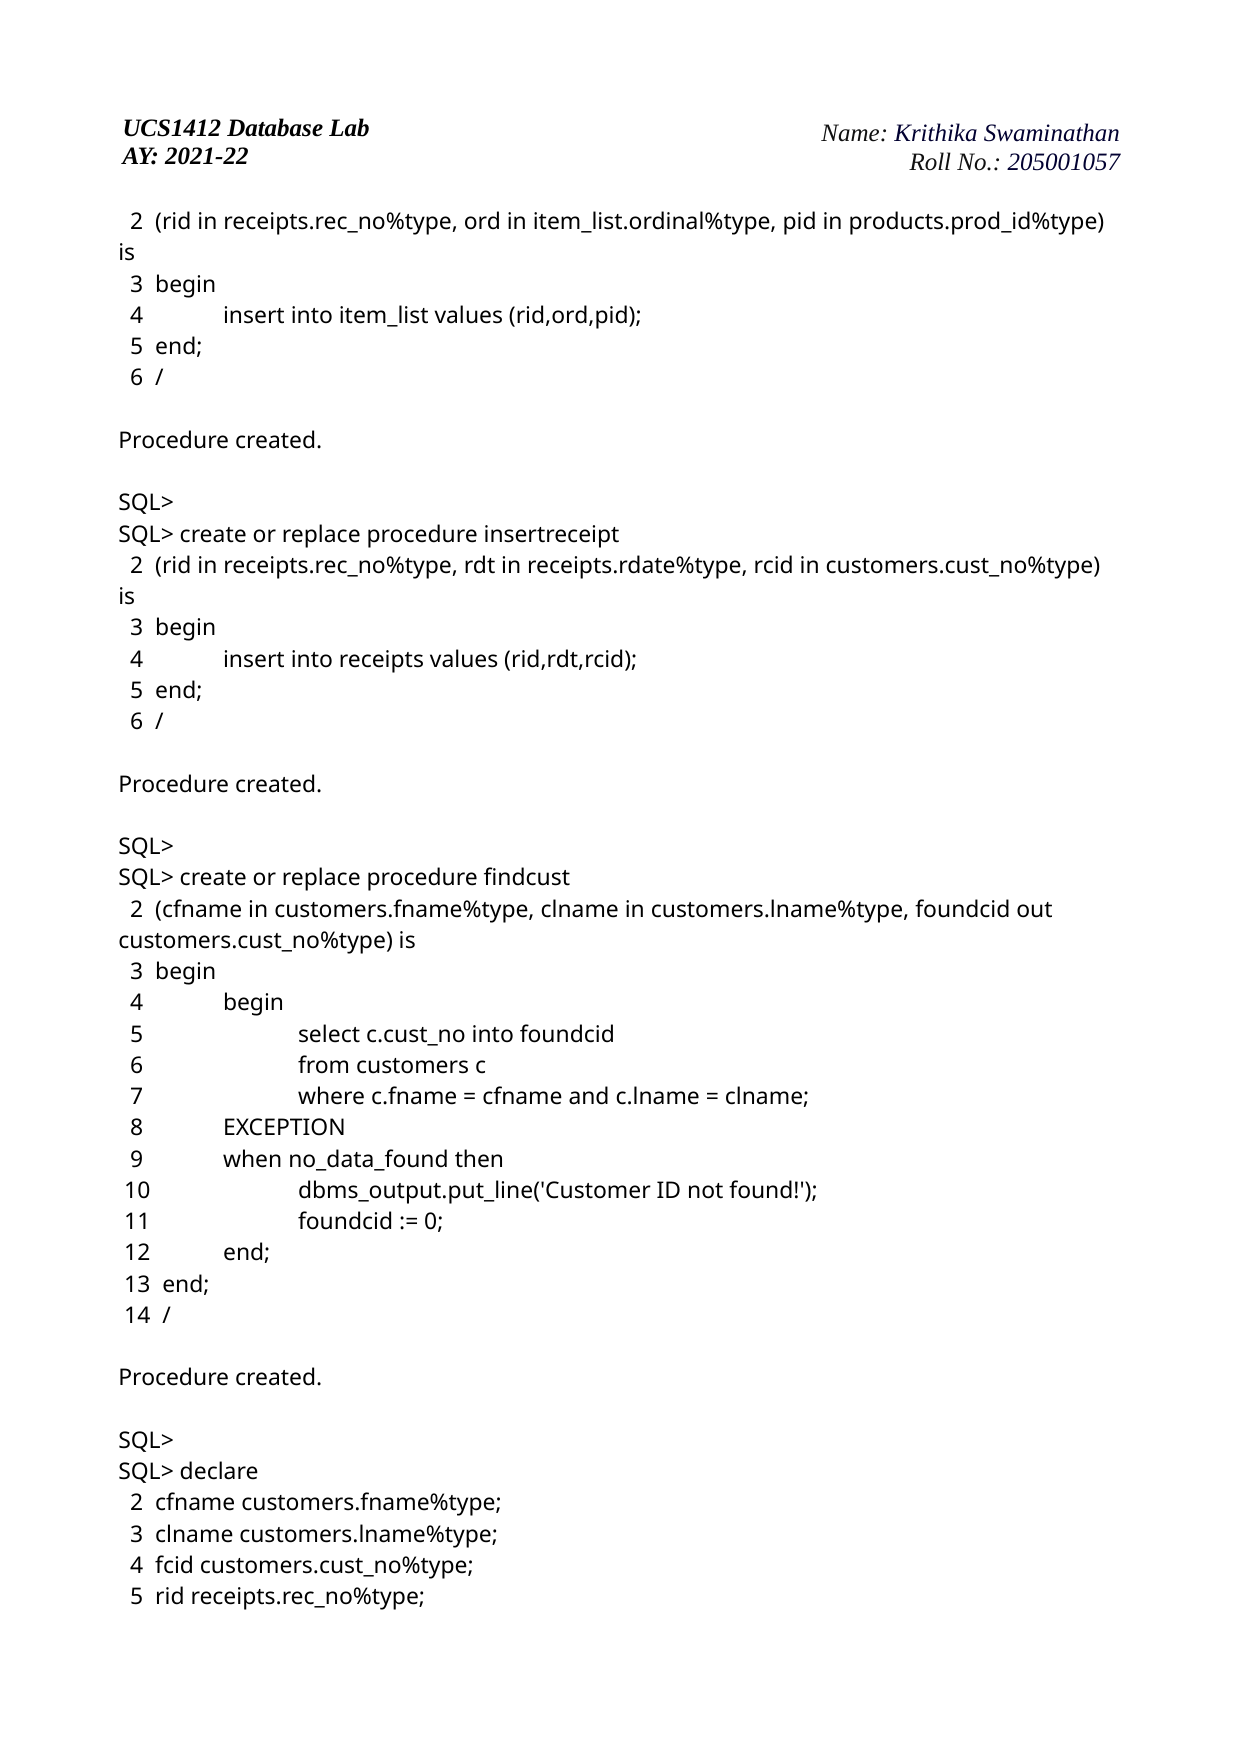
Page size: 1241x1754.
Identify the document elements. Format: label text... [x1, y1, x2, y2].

text 5 end; [118, 330, 1122, 361]
text 3 begin [118, 611, 1122, 643]
text Procedure created. [118, 768, 1122, 799]
text 2 (cfname in customers.fname%type, clname in customers.lname%type, foundcid out customers.cust_no%type) is [118, 893, 1122, 955]
text 5 rid receipts.rec_no%type; [118, 1580, 1122, 1611]
text 6 from customers c [118, 1049, 1122, 1080]
text 10 dbms_output.put_line('Customer ID not found!'); [118, 1174, 1122, 1205]
text Procedure created. [118, 1361, 1122, 1393]
text 6 / [118, 705, 1122, 736]
text 6 / [118, 361, 1122, 393]
text 3 begin [118, 268, 1122, 299]
text 7 where c.fname = cfname and c.lname = clname; [118, 1080, 1122, 1111]
text 2 (rid in receipts.rec_no%type, ord in item_list.ordinal%type, pid in products.prod_id%type) is [118, 205, 1122, 268]
text 4 fcid customers.cust_no%type; [118, 1549, 1122, 1580]
text 13 end; [118, 1268, 1122, 1299]
text SQL> [118, 830, 1122, 861]
text SQL> [118, 486, 1122, 518]
text 2 cfname customers.fname%type; [118, 1486, 1122, 1518]
text SQL> [118, 1424, 1122, 1455]
text 9 when no_data_found then [118, 1143, 1122, 1174]
text 5 end; [118, 674, 1122, 705]
text 4 insert into receipts values (rid,rdt,rcid); [118, 643, 1122, 674]
text 14 / [118, 1299, 1122, 1330]
text SQL> declare [118, 1455, 1122, 1486]
text 3 begin [118, 955, 1122, 986]
text SQL> create or replace procedure findcust [118, 861, 1122, 893]
text 8 EXCEPTION [118, 1111, 1122, 1143]
text 3 clname customers.lname%type; [118, 1518, 1122, 1549]
text SQL> create or replace procedure insertreceipt [118, 518, 1122, 549]
text 5 select c.cust_no into foundcid [118, 1018, 1122, 1049]
text Procedure created. [118, 424, 1122, 455]
text 11 foundcid := 0; [118, 1205, 1122, 1236]
text 2 (rid in receipts.rec_no%type, rdt in receipts.rdate%type, rcid in customers.cust_no%type) is [118, 549, 1122, 611]
text 4 begin [118, 986, 1122, 1018]
text 4 insert into item_list values (rid,ord,pid); [118, 299, 1122, 330]
text 12 end; [118, 1236, 1122, 1268]
